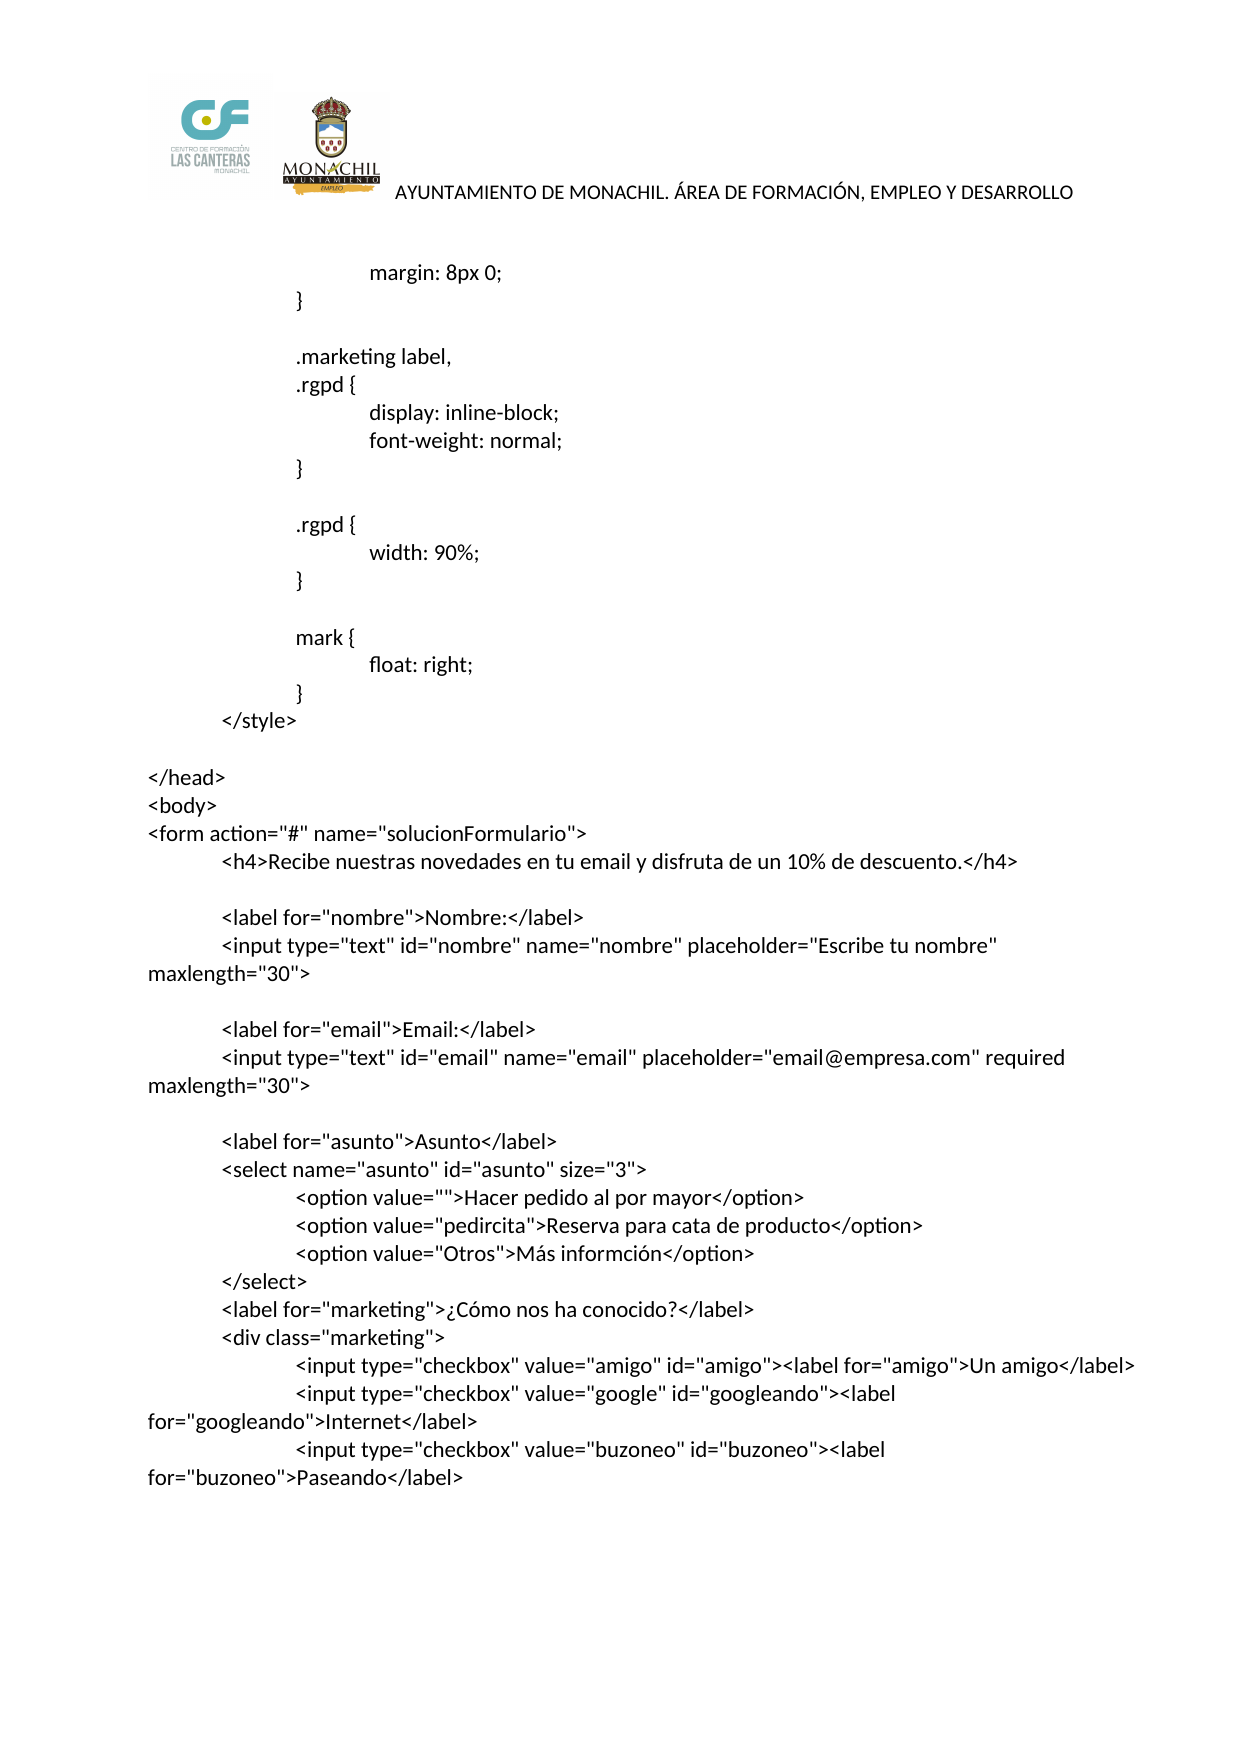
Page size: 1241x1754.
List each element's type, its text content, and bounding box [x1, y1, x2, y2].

text font-weight: normal; [148, 426, 1137, 454]
text </style> [148, 707, 1137, 735]
text <input type="checkbox" value="amigo" id="amigo"><label for="amigo">Un amigo</label> [148, 1351, 1137, 1379]
text <option value="Otros">Más informción</option> [148, 1239, 1137, 1267]
text <select name="asunto" id="asunto" size="3"> [148, 1155, 1137, 1183]
text <label for="email">Email:</label> [148, 1015, 1137, 1043]
text <label for="marketing">¿Cómo nos ha conocido?</label> [148, 1295, 1137, 1323]
text <input type="checkbox" value="google" id="googleando"><label for="googleando">Internet</label> [148, 1379, 1137, 1435]
text <h4>Recibe nuestras novedades en tu email y disfruta de un 10% de descuento.</h4> [148, 847, 1137, 875]
text .rgpd { [148, 370, 1137, 398]
text <option value="">Hacer pedido al por mayor</option> [148, 1183, 1137, 1211]
text <input type="text" id="nombre" name="nombre" placeholder="Escribe tu nombre" maxlength="30"> [148, 931, 1137, 987]
text <label for="nombre">Nombre:</label> [148, 903, 1137, 931]
text <label for="asunto">Asunto</label> [148, 1127, 1137, 1155]
text <input type="checkbox" value="buzoneo" id="buzoneo"><label for="buzoneo">Paseando</label> [148, 1435, 1137, 1491]
text <body> [148, 791, 1137, 819]
text <input type="text" id="email" name="email" placeholder="email@empresa.com" required maxlength="30"> [148, 1043, 1137, 1099]
text float: right; [148, 651, 1137, 679]
text <option value="pedircita">Reserva para cata de producto</option> [148, 1211, 1137, 1239]
text } [148, 286, 1137, 314]
text <form action="#" name="solucionFormulario"> [148, 819, 1137, 847]
text width: 90%; [148, 538, 1137, 567]
text } [148, 679, 1137, 707]
text mark { [148, 623, 1137, 651]
text .rgpd { [148, 511, 1137, 538]
text margin: 8px 0; [148, 258, 1137, 286]
text </head> [148, 763, 1137, 791]
picture [147, 73, 390, 200]
text .marketing label, [148, 342, 1137, 370]
text </select> [148, 1267, 1137, 1295]
text <div class="marketing"> [148, 1323, 1137, 1351]
text display: inline-block; [148, 398, 1137, 426]
text } [148, 567, 1137, 594]
text } [148, 454, 1137, 482]
